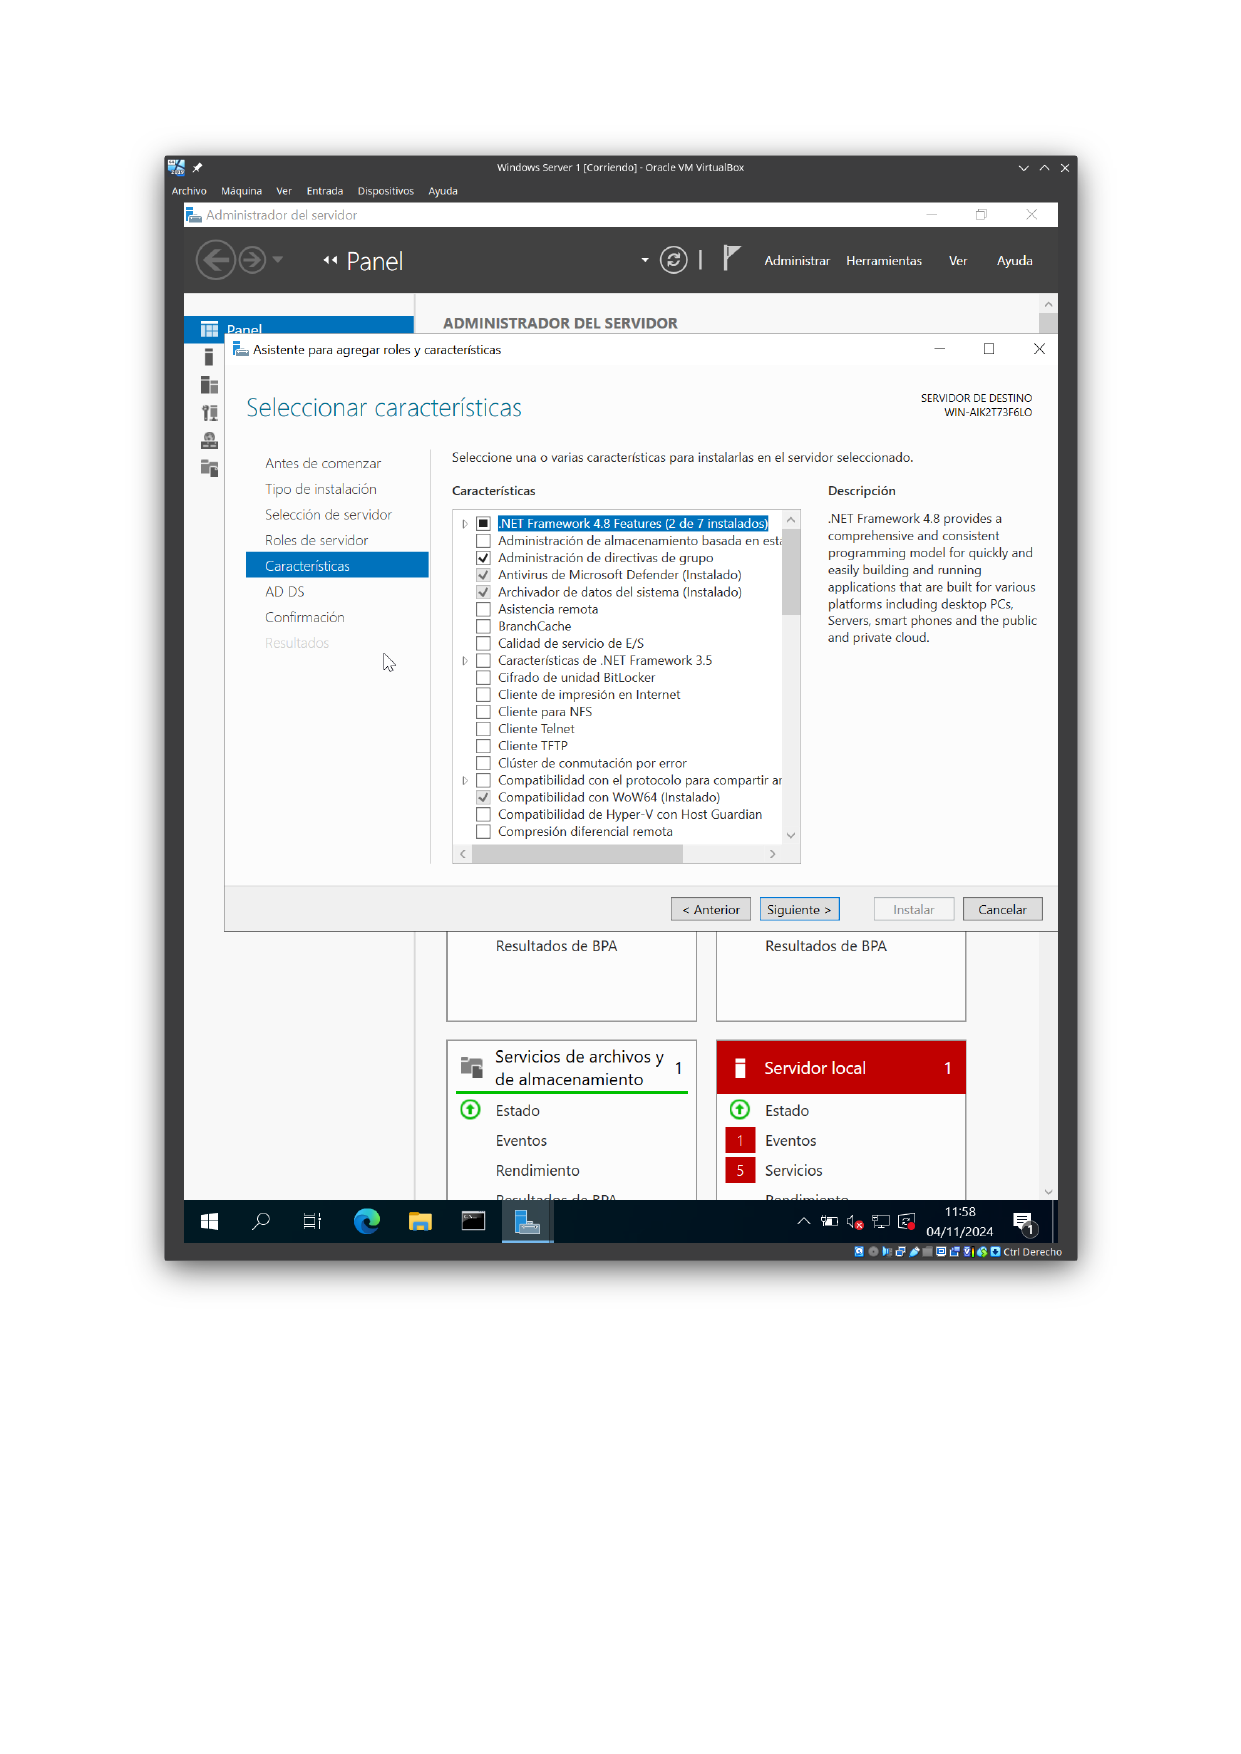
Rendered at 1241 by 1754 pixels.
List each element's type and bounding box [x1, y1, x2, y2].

picture [118, 118, 1123, 1315]
